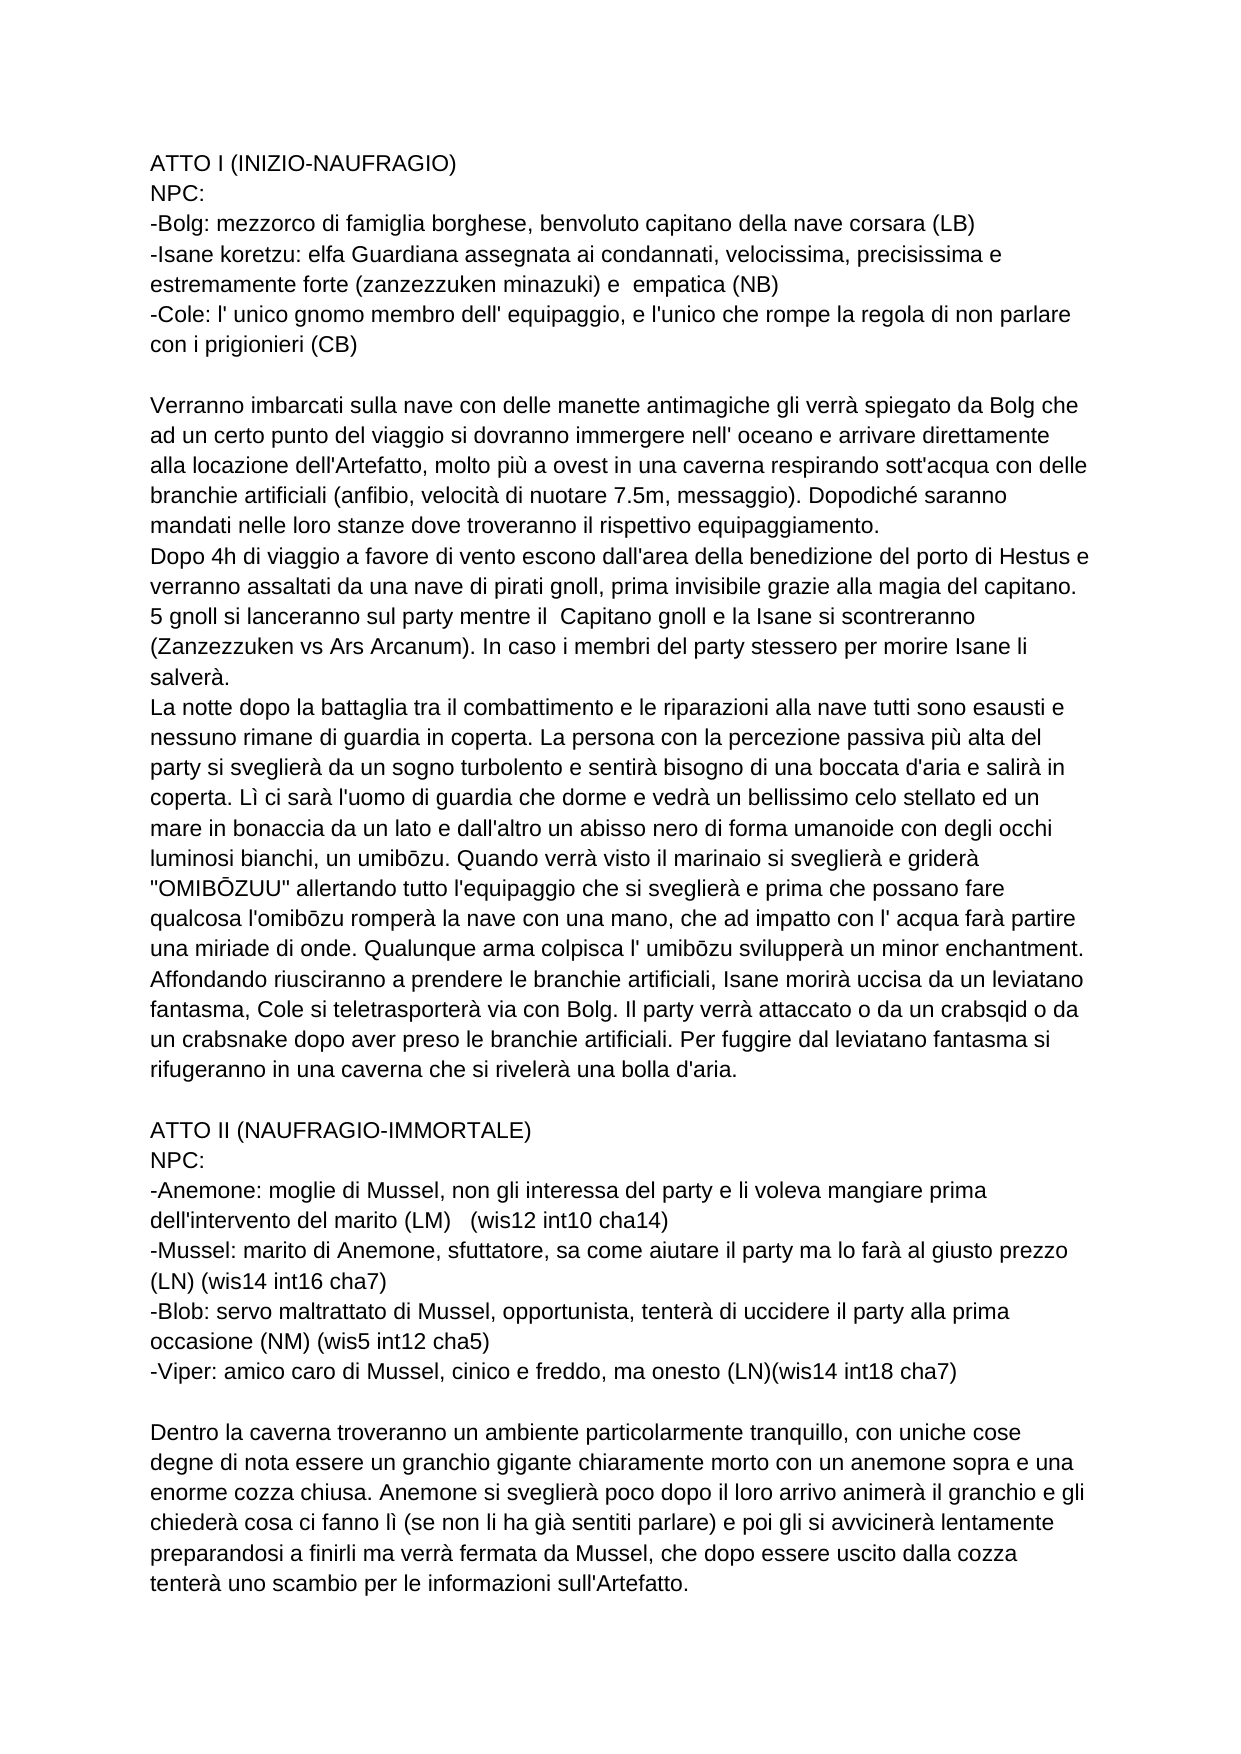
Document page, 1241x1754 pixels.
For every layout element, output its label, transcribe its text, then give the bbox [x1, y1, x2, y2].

text NPC: [150, 180, 1090, 207]
text -‌Cole: l' unico gnomo membro dell' equipaggio, e l'unico che rompe la regola di non parlare con i prigionieri (CB) [150, 301, 1090, 358]
text ATTO II (NAUFRAGIO-IMMORTALE) [150, 1117, 1090, 1143]
text -‌Blob: servo maltrattato di Mussel, opportunista, tenterà di uccidere il party alla prima occasione (NM) (wis5 int12 cha5) [150, 1298, 1090, 1354]
text La notte dopo la battaglia tra il combattimento e le riparazioni alla nave tutti sono esausti e nessuno rimane di guardia in coperta. La persona con la percezione passiva più alta del party si sveglierà da un sogno turbolento e sentirà bisogno di una boccata d'aria e salirà in coperta. Lì ci sarà l'uomo di guardia che dorme e vedrà un bellissimo celo stellato ed un mare in bonaccia da un lato e dall'altro un abisso nero di forma umanoide con degli occhi luminosi bianchi, un umibōzu. Quando verrà visto il marinaio si sveglierà e griderà "OMIBŌZUU" allertando tutto l'equipaggio che si sveglierà e prima che possano fare qualcosa l'omibōzu romperà la nave con una mano, che ad impatto con l' acqua farà partire una miriade di onde. Qualunque arma colpisca l' umibōzu svilupperà un minor enchantment. [150, 694, 1090, 962]
text -‌Mussel: marito di Anemone, sfuttatore, sa come aiutare il party ma lo farà al giusto prezzo (LN) (wis14 int16 cha7) [150, 1237, 1090, 1294]
text Dopo 4h di viaggio a favore di vento escono dall'area della benedizione del porto di Hestus e verranno assaltati da una nave di pirati gnoll, prima invisibile grazie alla magia del capitano. [150, 543, 1090, 599]
text ATTO I (INIZIO-NAUFRAGIO) [150, 150, 1090, 176]
text NPC: [150, 1147, 1090, 1173]
text Dentro la caverna troveranno un ambiente particolarmente tranquillo, con uniche cose degne di nota essere un granchio gigante chiaramente morto con un anemone sopra e una enorme cozza chiusa. Anemone si sveglierà poco dopo il loro arrivo animerà il granchio e gli chiederà cosa ci fanno lì (se non li ha già sentiti parlare) e poi gli si avvicinerà lentamente preparandosi a finirli ma verrà fermata da Mussel, che dopo essere uscito dalla cozza tenterà uno scambio per le informazioni sull'Artefatto. [150, 1419, 1090, 1596]
text -‌Anemone: moglie di Mussel, non gli interessa del party e li voleva mangiare prima dell'intervento del marito (LM) (wis12 int10 cha14) [150, 1177, 1090, 1234]
text -‌Isane koretzu: elfa Guardiana assegnata ai condannati, velocissima, precisissima e estremamente forte (zanzezzuken minazuki) e empatica (NB) [150, 241, 1090, 297]
text 5 gnoll si lanceranno sul party mentre il Capitano gnoll e la Isane si scontreranno (Zanzezzuken vs Ars Arcanum). In caso i membri del party stessero per morire Isane li salverà. [150, 603, 1090, 690]
text Affondando riusciranno a prendere le branchie artificiali, Isane morirà uccisa da un leviatano fantasma, Cole si teletrasporterà via con Bolg. Il party verrà attaccato o da un crabsqid o da un crabsnake dopo aver preso le branchie artificiali. Per fuggire dal leviatano fantasma si rifugeranno in una caverna che si rivelerà una bolla d'aria. [150, 966, 1090, 1083]
text -‌Bolg: mezzorco di famiglia borghese, benvoluto capitano della nave corsara (LB) [150, 210, 1090, 237]
text Verranno imbarcati sulla nave con delle manette antimagiche gli verrà spiegato da Bolg che ad un certo punto del viaggio si dovranno immergere nell' oceano e arrivare direttamente alla locazione dell'Artefatto, molto più a ovest in una caverna respirando sott'acqua con delle branchie artificiali (anfibio, velocità di nuotare 7.5m, messaggio). Dopodiché saranno mandati nelle loro stanze dove troveranno il rispettivo equipaggiamento. [150, 392, 1090, 539]
text -‌Viper: amico caro di Mussel, cinico e freddo, ma onesto (LN)(wis14 int18 cha7) [150, 1358, 1090, 1385]
